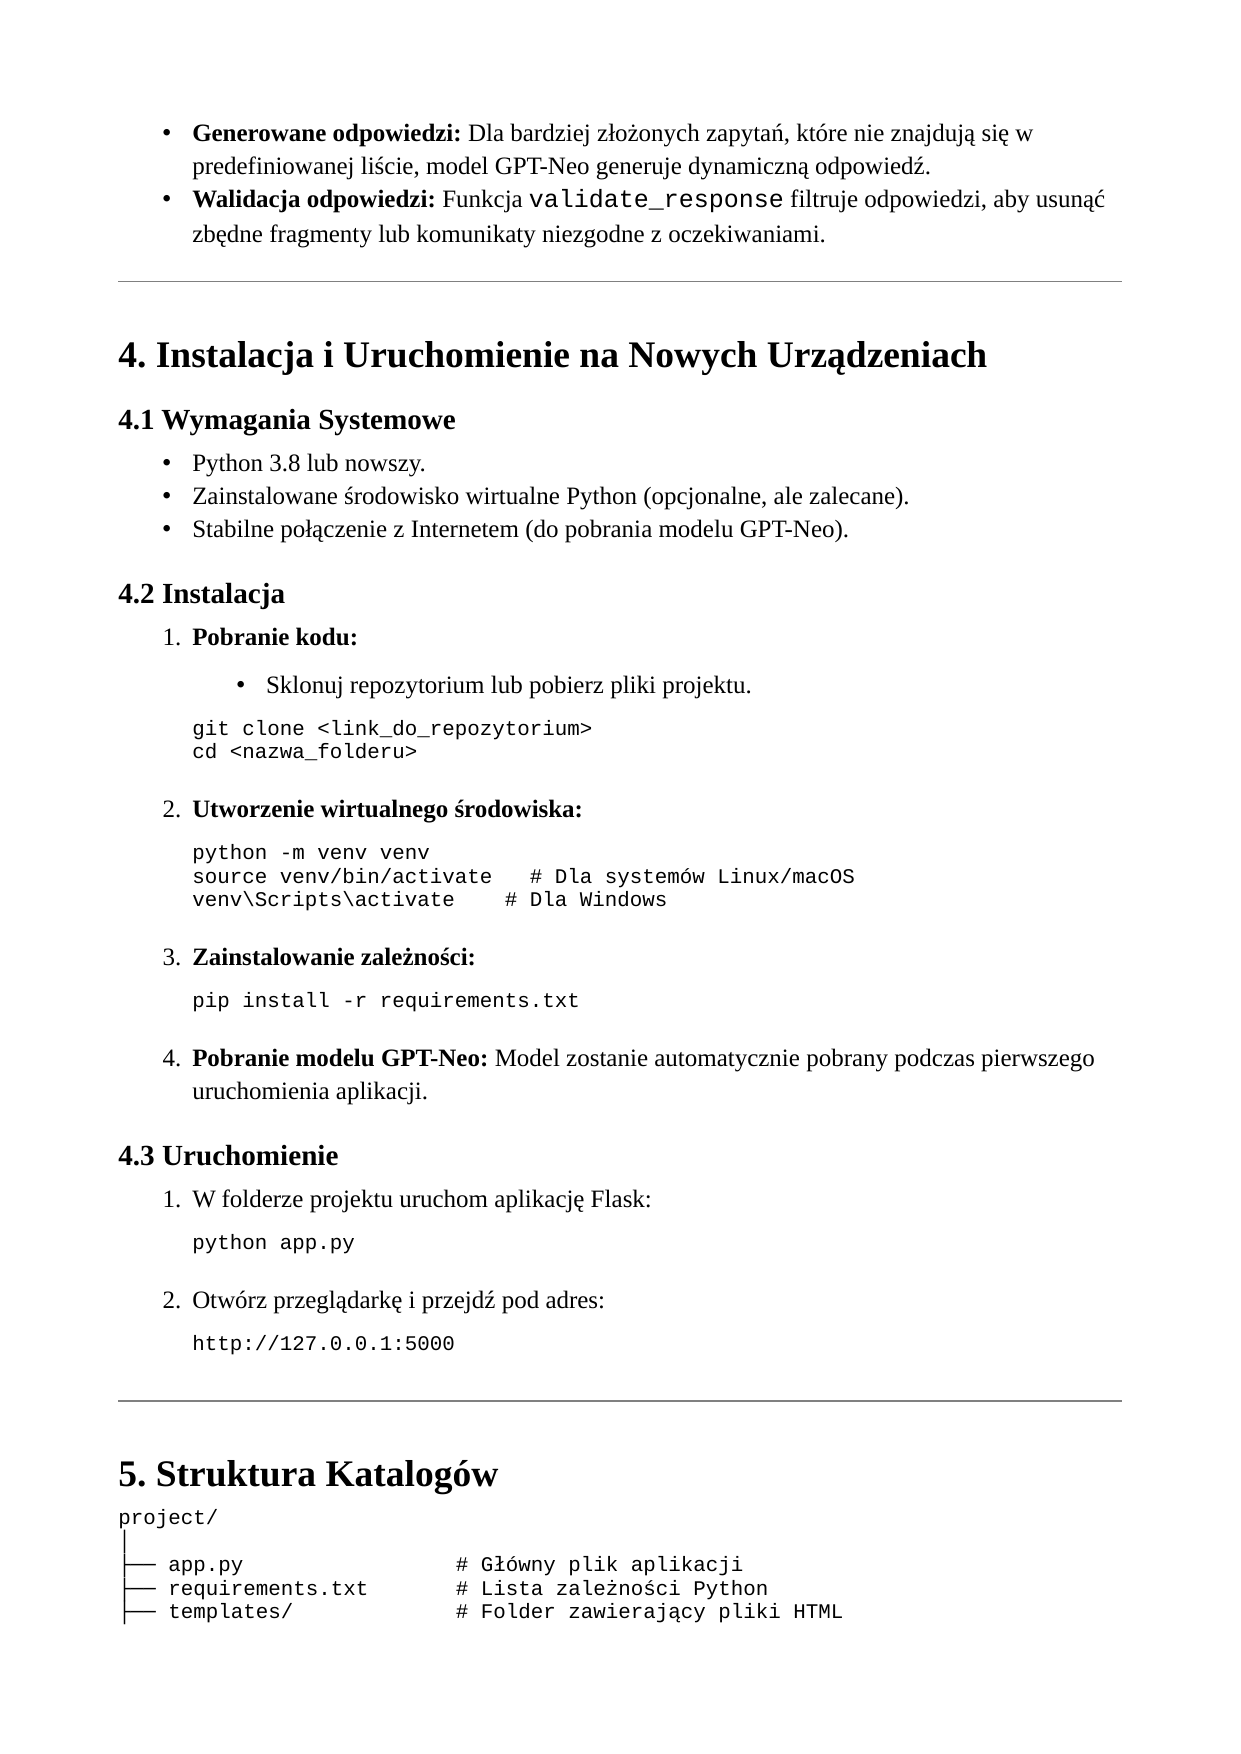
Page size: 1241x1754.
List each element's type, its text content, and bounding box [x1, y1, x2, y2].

text │ [118, 1530, 1122, 1554]
list cd <nazwa_folderu> [162, 741, 1122, 765]
list http://127.0.0.1:5000 [162, 1333, 1122, 1356]
list source venv/bin/activate # Dla systemów Linux/macOS [162, 866, 1122, 889]
list Pobranie kodu: [162, 622, 1122, 651]
list Stabilne połączenie z Internetem (do pobrania modelu GPT-Neo). [162, 514, 1122, 543]
list Sklonuj repozytorium lub pobierz pliki projektu. [236, 670, 1122, 699]
list git clone <link_do_repozytorium> [162, 718, 1122, 741]
list pip install -r requirements.txt [162, 990, 1122, 1014]
list python -m venv venv [162, 842, 1122, 866]
list Utworzenie wirtualnego środowiska: [162, 794, 1122, 823]
subtitle 4.2 Instalacja [118, 576, 1122, 610]
list Zainstalowanie zależności: [162, 942, 1122, 971]
subtitle 4. Instalacja i Uruchomienie na Nowych Urządzeniach [118, 332, 1122, 375]
subtitle 4.1 Wymagania Systemowe [118, 402, 1122, 436]
text project/ [118, 1507, 1122, 1530]
list python app.py [162, 1232, 1122, 1256]
list W folderze projektu uruchom aplikację Flask: [162, 1184, 1122, 1213]
list venv\Scripts\activate # Dla Windows [162, 889, 1122, 913]
subtitle 4.3 Uruchomienie [118, 1138, 1122, 1172]
list Otwórz przeglądarkę i przejdź pod adres: [162, 1285, 1122, 1314]
text ├── app.py # Główny plik aplikacji [118, 1554, 1122, 1578]
text ├── templates/ # Folder zawierający pliki HTML [118, 1601, 1122, 1625]
list Walidacja odpowiedzi: Funkcja validate_response filtruje odpowiedzi, aby usunąć zbędne fragmenty lub komunikaty niezgodne z oczekiwaniami. [162, 184, 1122, 248]
list Generowane odpowiedzi: Dla bardziej złożonych zapytań, które nie znajdują się w predefiniowanej liście, model GPT-Neo generuje dynamiczną odpowiedź. [162, 118, 1122, 180]
list Zainstalowane środowisko wirtualne Python (opcjonalne, ale zalecane). [162, 481, 1122, 510]
text ├── requirements.txt # Lista zależności Python [125, 1578, 1122, 1601]
list Python 3.8 lub nowszy. [162, 448, 1122, 477]
subtitle 5. Struktura Katalogów [118, 1451, 1122, 1494]
list Pobranie modelu GPT-Neo: Model zostanie automatycznie pobrany podczas pierwszego uruchomienia aplikacji. [162, 1043, 1122, 1105]
